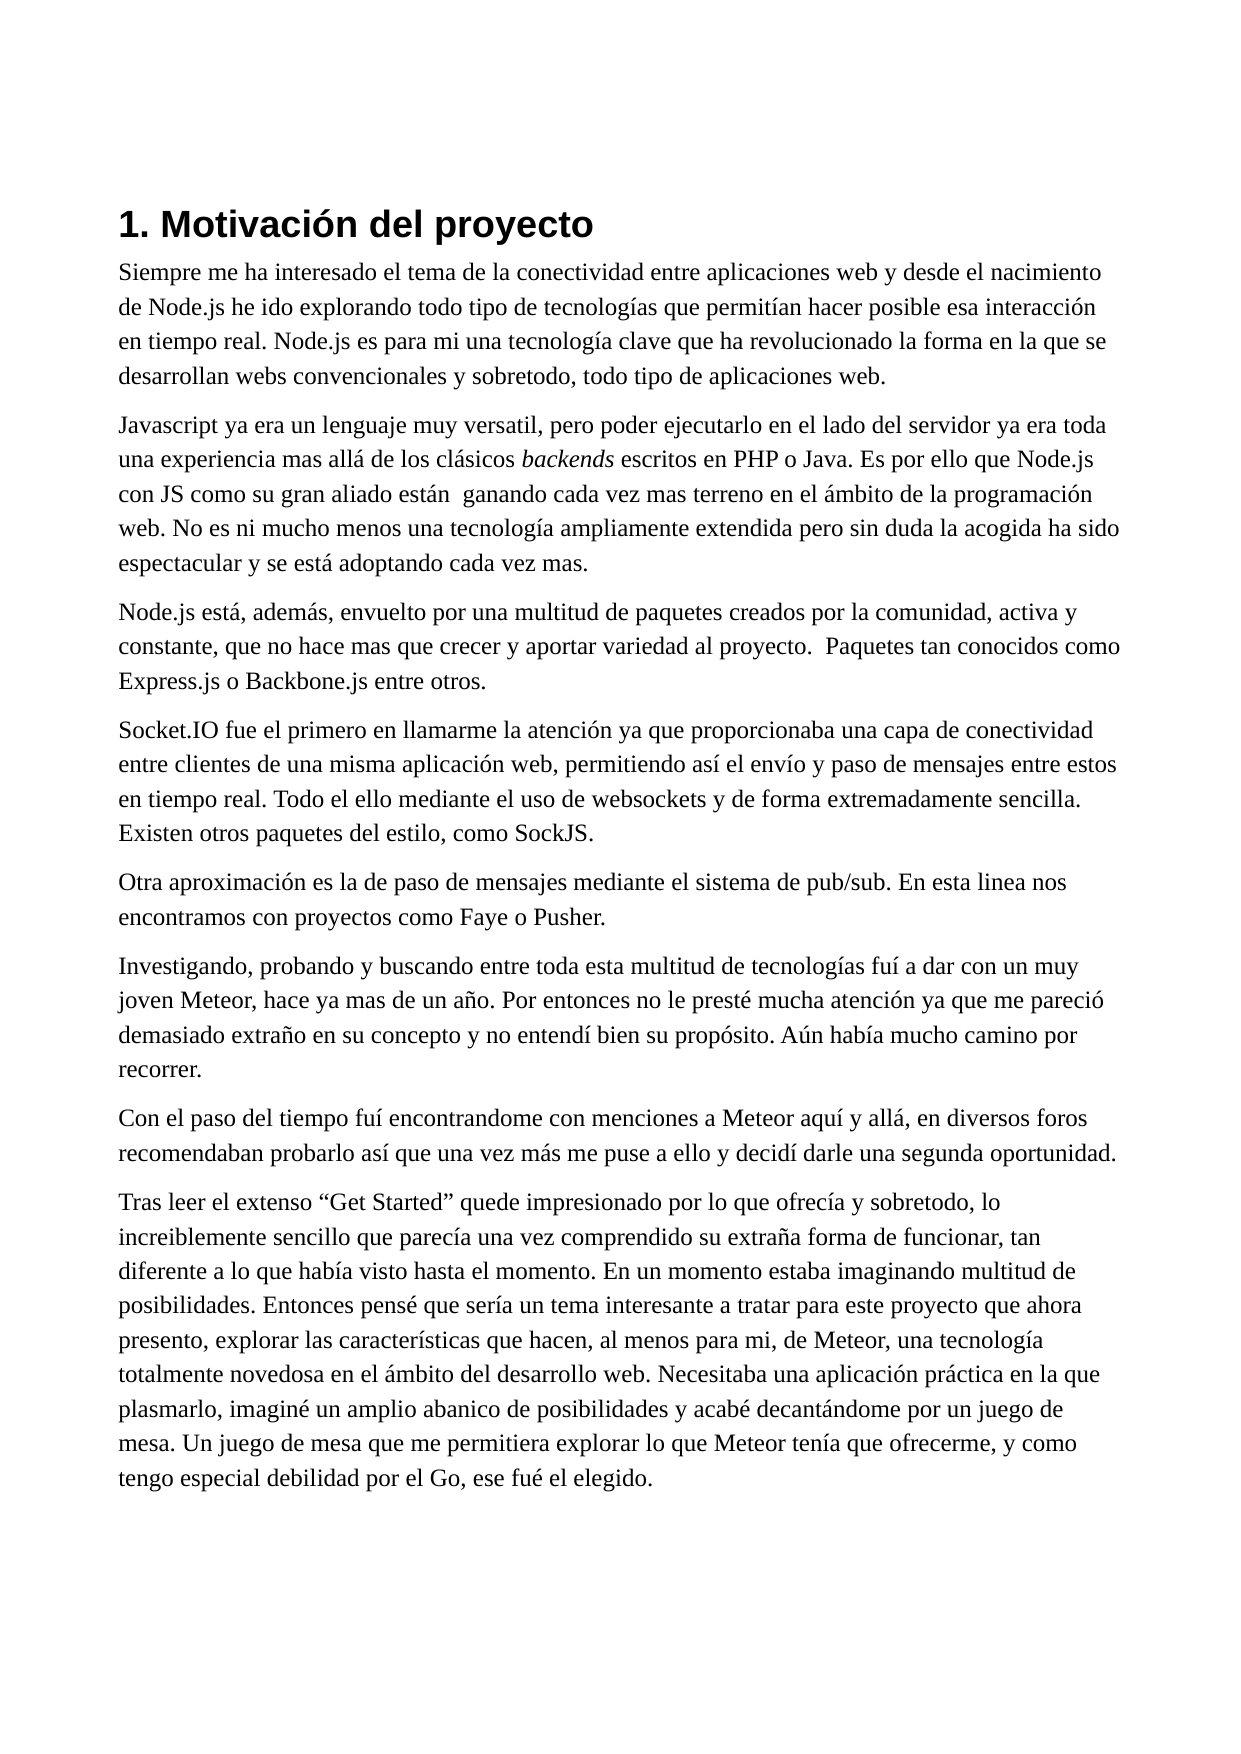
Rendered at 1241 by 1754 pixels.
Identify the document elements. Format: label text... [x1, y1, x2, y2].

text Socket.IO fue el primero en llamarme la atención ya que proporcionaba una capa de conectividad entre clientes de una misma aplicación web, permitiendo así el envío y paso de mensajes entre estos en tiempo real. Todo el ello mediante el uso de websockets y de forma extremadamente sencilla. Existen otros paquetes del estilo, como SockJS. [118, 715, 1122, 847]
text Javascript ya era un lenguaje muy versatil, pero poder ejecutarlo en el lado del servidor ya era toda una experiencia mas allá de los clásicos backends escritos en PHP o Java. Es por ello que Node.js con JS como su gran aliado están ganando cada vez mas terreno en el ámbito de la programación web. No es ni mucho menos una tecnología ampliamente extendida pero sin duda la acogida ha sido espectacular y se está adoptando cada vez mas. [118, 410, 1122, 577]
text Tras leer el extenso “Get Started” quede impresionado por lo que ofrecía y sobretodo, lo increiblemente sencillo que parecía una vez comprendido su extraña forma de funcionar, tan diferente a lo que había visto hasta el momento. En un momento estaba imaginando multitud de posibilidades. Entonces pensé que sería un tema interesante a tratar para este proyecto que ahora presento, explorar las características que hacen, al menos para mi, de Meteor, una tecnología totalmente novedosa en el ámbito del desarrollo web. Necesitaba una aplicación práctica en la que plasmarlo, imaginé un amplio abanico de posibilidades y acabé decantándome por un juego de mesa. Un juego de mesa que me permitiera explorar lo que Meteor tenía que ofrecerme, y como tengo especial debilidad por el Go, ese fué el elegido. [118, 1187, 1122, 1492]
text Con el paso del tiempo fuí encontrandome con menciones a Meteor aquí y allá, en diversos foros recomendaban probarlo así que una vez más me puse a ello y decidí darle una segunda oportunidad. [118, 1103, 1122, 1167]
text Otra aproximación es la de paso de mensajes mediante el sistema de pub/sub. En esta linea nos encontramos con proyectos como Faye o Pusher. [118, 867, 1122, 931]
text Node.js está, además, envuelto por una multitud de paquetes creados por la comunidad, activa y constante, que no hace mas que crecer y aportar variedad al proyecto. Paquetes tan conocidos como Express.js o Backbone.js entre otros. [118, 597, 1122, 695]
text Siempre me ha interesado el tema de la conectividad entre aplicaciones web y desde el nacimiento de Node.js he ido explorando todo tipo de tecnologías que permitían hacer posible esa interacción en tiempo real. Node.js es para mi una tecnología clave que ha revolucionado la forma en la que se desarrollan webs convencionales y sobretodo, todo tipo de aplicaciones web. [118, 257, 1122, 390]
text Investigando, probando y buscando entre toda esta multitud de tecnologías fuí a dar con un muy joven Meteor, hace ya mas de un año. Por entonces no le presté mucha atención ya que me pareció demasiado extraño en su concepto y no entendí bien su propósito. Aún había mucho camino por recorrer. [118, 951, 1122, 1083]
subtitle 1. Motivación del proyecto [118, 201, 1122, 245]
